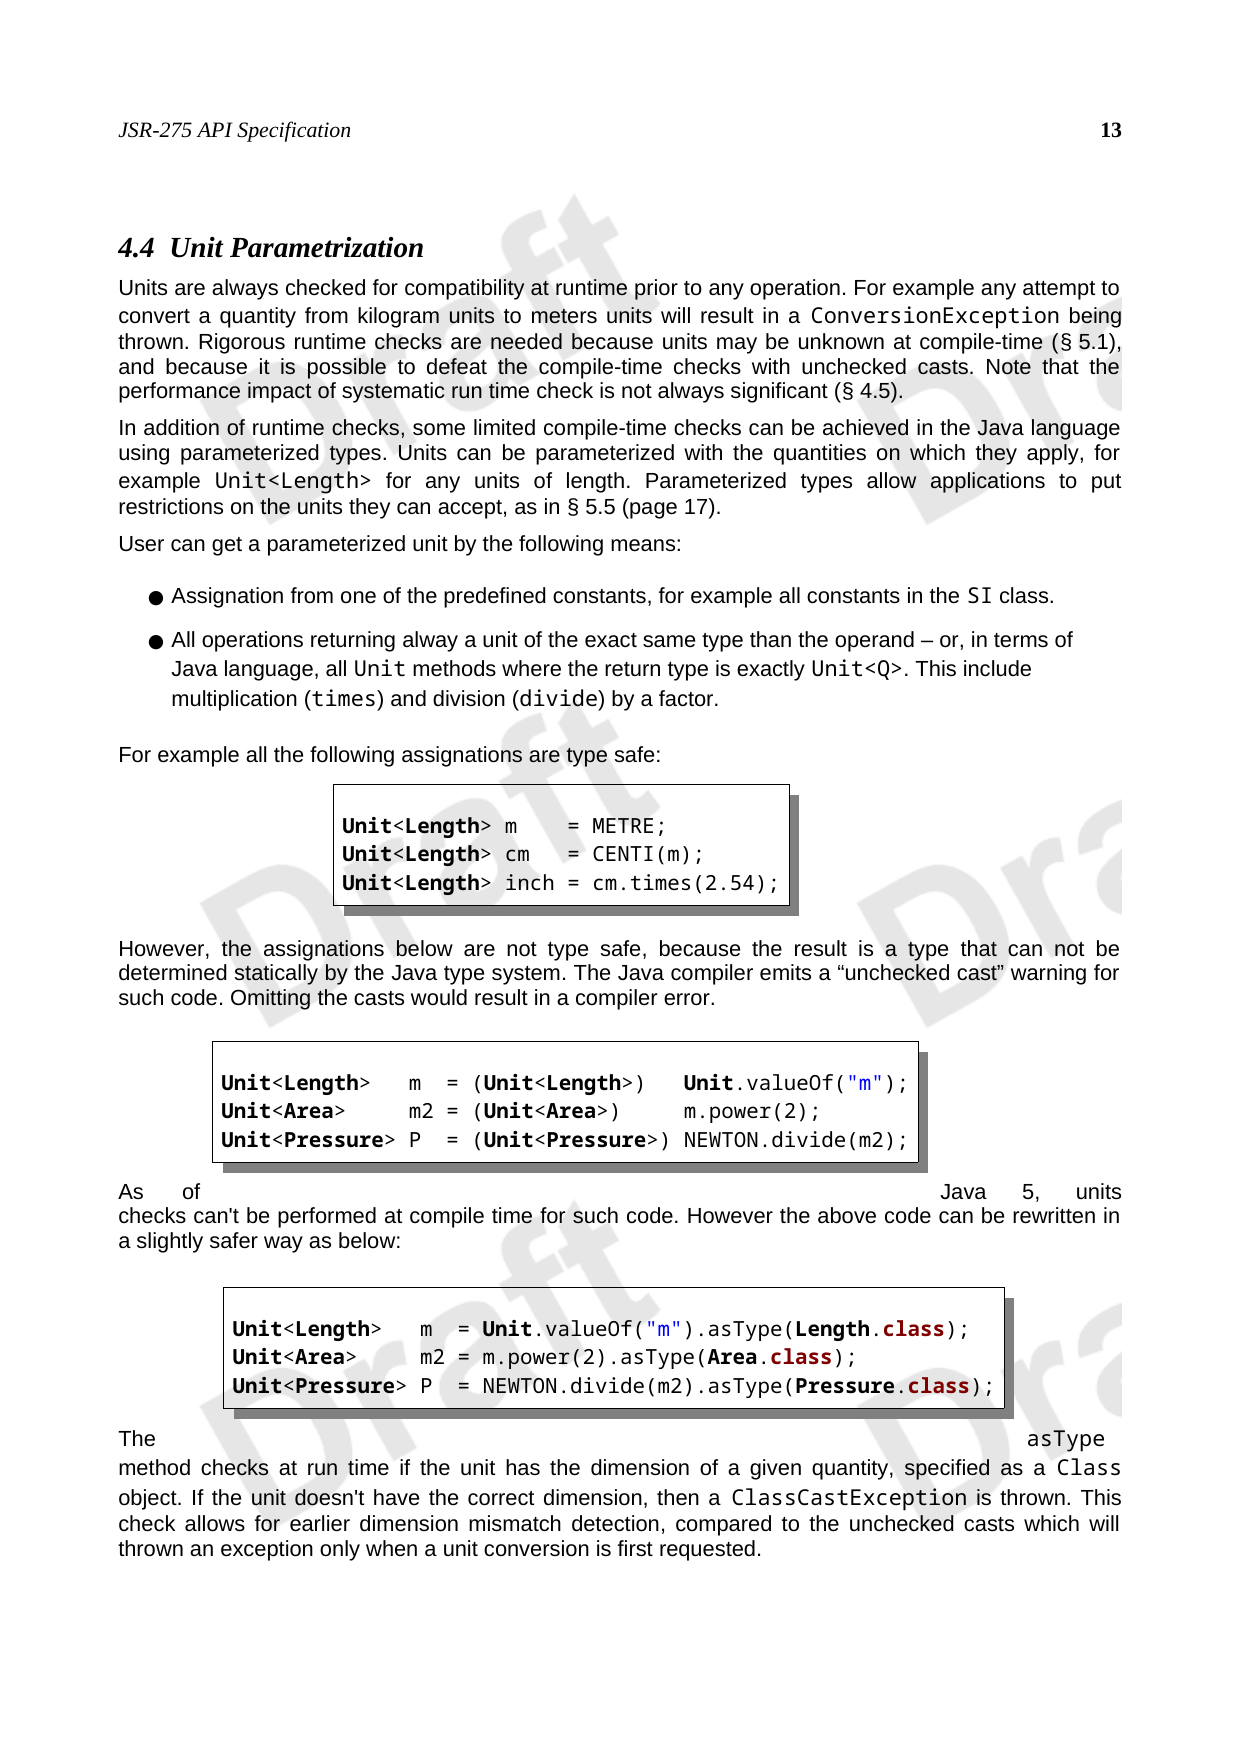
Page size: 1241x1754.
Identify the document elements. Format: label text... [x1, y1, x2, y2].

picture [118, 556, 1122, 742]
text However, the assignations below are not type safe, because the result is a type that can not be determined statically by the Java type system. The Java compiler emits a “unchecked cast” warning for such code. Omitting the casts would result in a compiler error. [118, 936, 1122, 1010]
picture [118, 1561, 1122, 1636]
text Unit<Area> m2 = m.power(2).asType(Area.class); [232, 1342, 995, 1371]
text In addition of runtime checks, some limited compile-time checks can be achieved in the Java language using parameterized types. Units can be parameterized with the quantities on which they apply, for example Unit<Length> for any units of length. Parameterized types allow applications to put restrictions on the units they can accept, as in § 5.5 (page 16). [118, 416, 1122, 519]
picture [118, 1253, 1122, 1422]
text The asType method checks at run time if the unit has the dimension of a given quantity, specified as a Class object. If the unit doesn't have the correct dimension, then a ClassCastException is thrown. This check allows for earlier dimension mismatch detection, compared to the unchecked casts which will thrown an exception only when a unit conversion is first requested. [118, 1422, 1122, 1561]
text Units are always checked for compatibility at runtime prior to any operation. For example any attempt to convert a quantity from kilogram units to meters units will result in a ConversionException being thrown. Rigorous runtime checks are needed because units may be unknown at compile-time (§ 5.1), and because it is possible to defeat the compile-time checks with unchecked casts. Note that the performance impact of systematic run time check is not always significant (§ 4.5). [118, 276, 1122, 403]
picture [118, 263, 1122, 276]
text Unit<Pressure> P = NEWTON.divide(m2).asType(Pressure.class); [232, 1371, 995, 1399]
text As of Java 5, units checks can't be performed at compile time for such code. However the above code can be rewritten in a slightly safer way as below: [118, 1179, 1122, 1253]
text Unit<Length> m = METRE; [342, 811, 780, 839]
list All operations returning alway a unit of the exact same type than the operand – or, in terms of Java language, all Unit methods where the return type is exactly Unit<Q>. This include multiplication (times) and division (divide) by a factor. [148, 628, 1122, 713]
list Assignation from one of the predefined constants, for example all constants in the SI class. [148, 580, 1122, 610]
text User can get a parameterized unit by the following means: [118, 532, 1122, 556]
text For example all the following assignations are type safe: [118, 742, 1122, 767]
picture [118, 767, 1122, 936]
picture [118, 1010, 1122, 1179]
picture [118, 403, 1122, 416]
text Unit<Length> m = Unit.valueOf("m").asType(Length.class); [232, 1314, 995, 1342]
text Unit<Length> m = (Unit<Length>) Unit.valueOf("m"); [221, 1068, 909, 1096]
subtitle Unit Parametrization [118, 231, 1122, 263]
picture [118, 519, 1122, 532]
text Unit<Length> cm = CENTI(m); [342, 839, 780, 868]
picture [118, 118, 1122, 231]
text Unit<Area> m2 = (Unit<Area>) m.power(2); [221, 1096, 909, 1125]
text Unit<Length> inch = cm.times(2.54); [342, 868, 780, 896]
text Unit<Pressure> P = (Unit<Pressure>) NEWTON.divide(m2); [221, 1125, 909, 1153]
